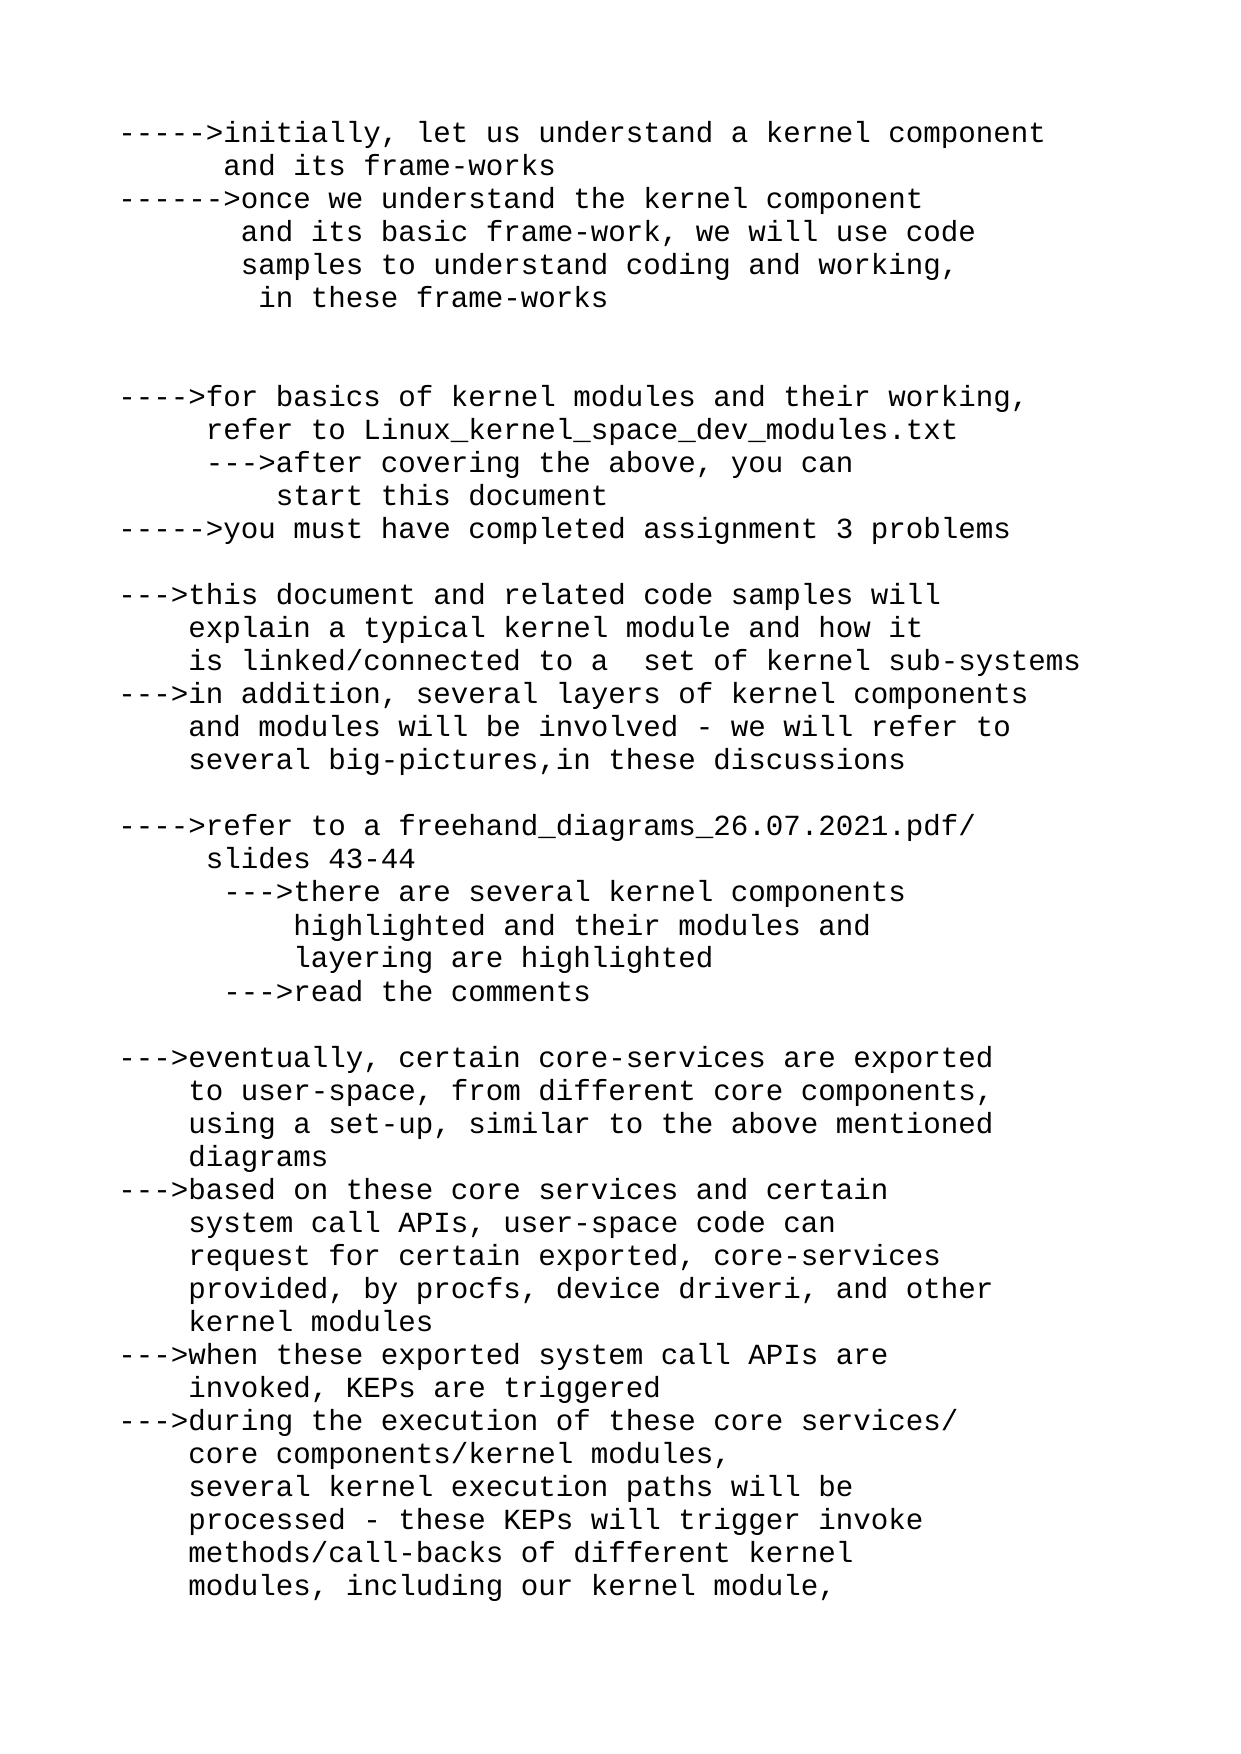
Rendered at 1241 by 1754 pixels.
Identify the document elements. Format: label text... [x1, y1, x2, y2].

text is linked/connected to a set of kernel sub-systems [118, 646, 1122, 679]
text slides 43-44 [118, 844, 1122, 878]
text explain a typical kernel module and how it [118, 613, 1122, 646]
text --->there are several kernel components [118, 878, 1122, 911]
text modules, including our kernel module, [118, 1571, 1122, 1604]
text highlighted and their modules and [118, 911, 1122, 944]
text --->during the execution of these core services/ [118, 1406, 1122, 1439]
text to user-space, from different core components, [118, 1076, 1122, 1109]
text --->when these exported system call APIs are [118, 1340, 1122, 1373]
text layering are highlighted [118, 944, 1122, 977]
text invoked, KEPs are triggered [118, 1373, 1122, 1406]
text and its basic frame-work, we will use code [118, 217, 1122, 250]
text using a set-up, similar to the above mentioned [118, 1109, 1122, 1142]
text system call APIs, user-space code can [118, 1208, 1122, 1241]
text provided, by procfs, device driveri, and other [118, 1274, 1122, 1307]
text and modules will be involved - we will refer to [118, 712, 1122, 746]
text --->after covering the above, you can [118, 448, 1122, 481]
text ---->for basics of kernel modules and their working, [118, 382, 1122, 415]
text ----->initially, let us understand a kernel component [118, 118, 1122, 151]
text processed - these KEPs will trigger invoke [118, 1505, 1122, 1538]
text several kernel execution paths will be [118, 1472, 1122, 1505]
text request for certain exported, core-services [118, 1241, 1122, 1274]
text refer to Linux_kernel_space_dev_modules.txt [118, 415, 1122, 448]
text diagrams [118, 1142, 1122, 1175]
text --->read the comments [118, 977, 1122, 1010]
text kernel modules [118, 1307, 1122, 1340]
text --->eventually, certain core-services are exported [118, 1043, 1122, 1076]
text --->in addition, several layers of kernel components [118, 679, 1122, 712]
text ----->you must have completed assignment 3 problems [118, 514, 1122, 547]
text samples to understand coding and working, [118, 250, 1122, 283]
text start this document [118, 481, 1122, 514]
text several big-pictures,in these discussions [118, 746, 1122, 778]
text methods/call-backs of different kernel [118, 1538, 1122, 1571]
text core components/kernel modules, [118, 1439, 1122, 1472]
text --->this document and related code samples will [118, 580, 1122, 613]
text --->based on these core services and certain [118, 1175, 1122, 1208]
text in these frame-works [118, 283, 1122, 316]
text ------>once we understand the kernel component [118, 184, 1122, 217]
text ---->refer to a freehand_diagrams_26.07.2021.pdf/ [118, 812, 1122, 844]
text and its frame-works [118, 151, 1122, 184]
